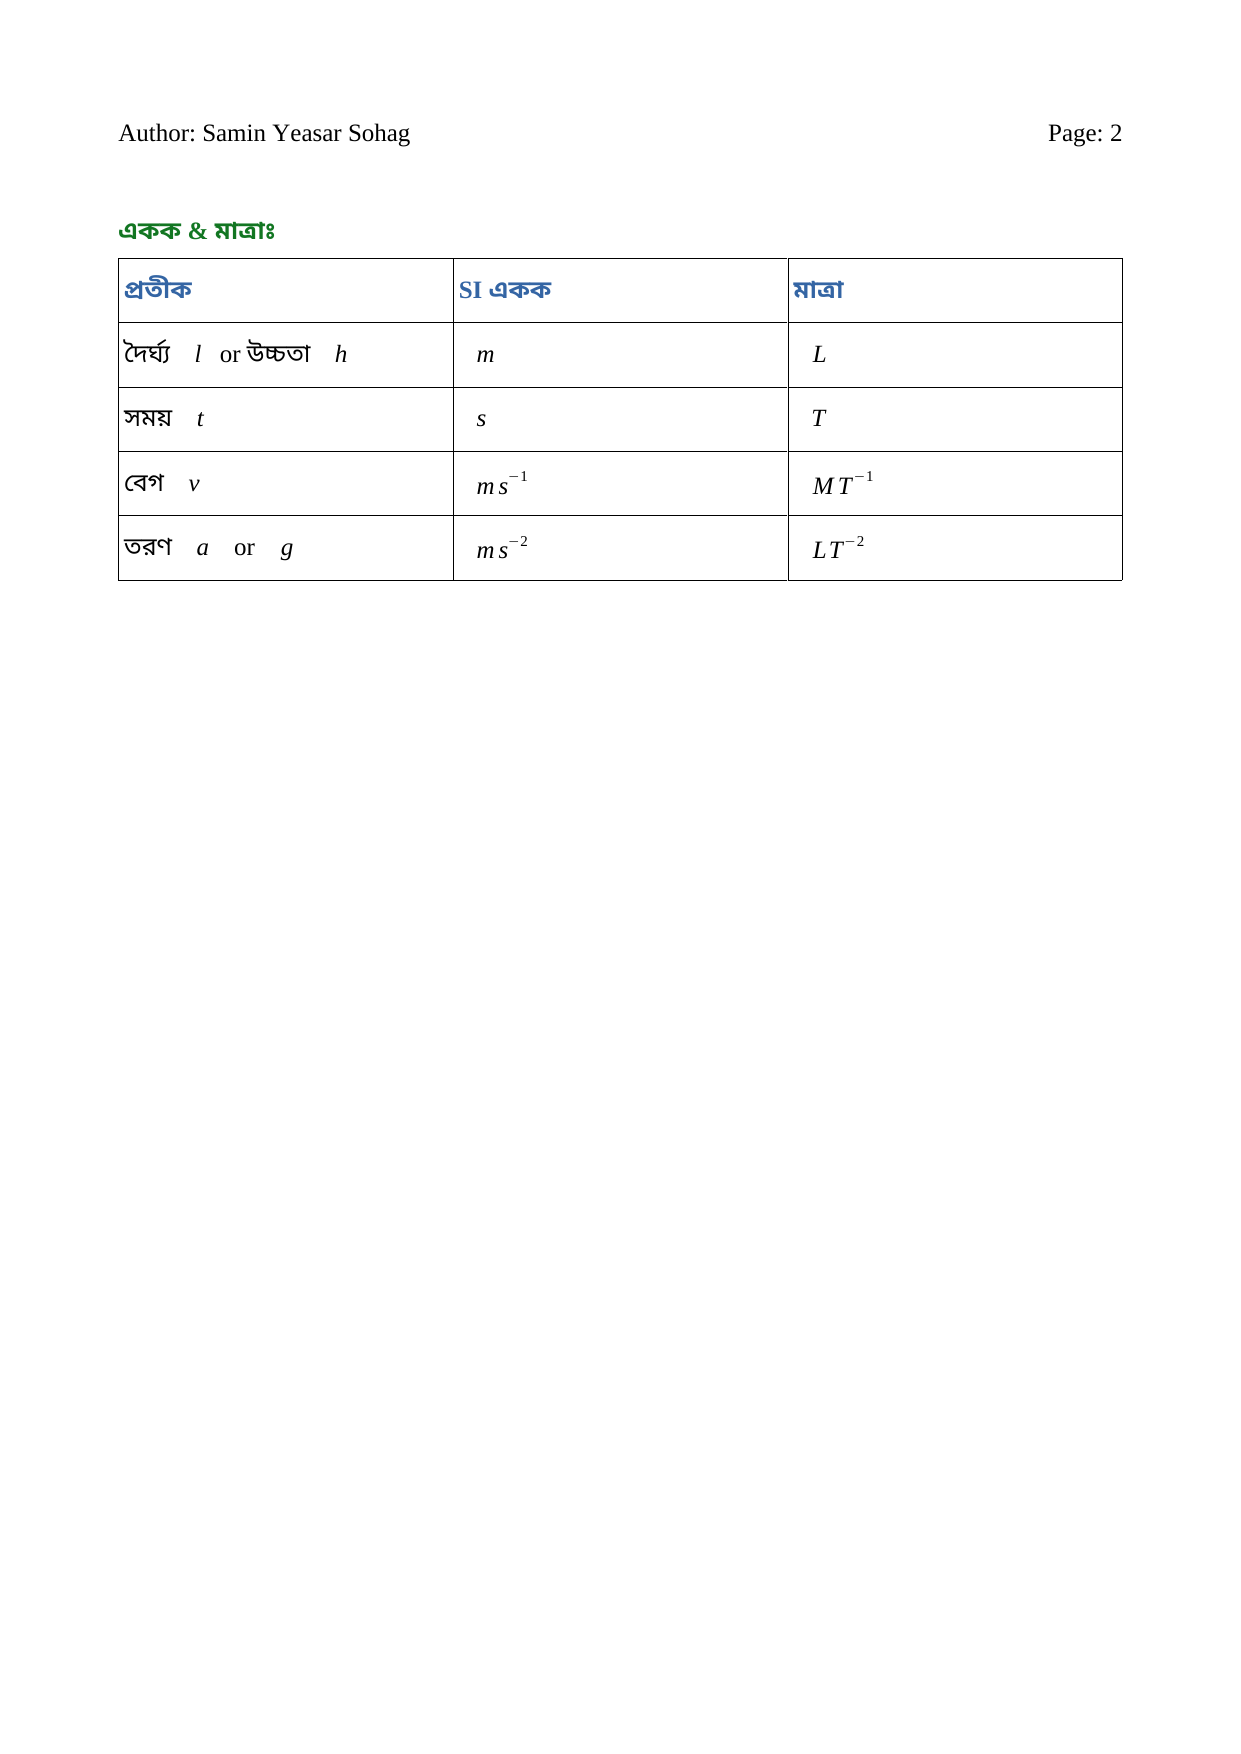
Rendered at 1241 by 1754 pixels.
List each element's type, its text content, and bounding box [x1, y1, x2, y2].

table_cell [454, 323, 787, 387]
table_cell [789, 323, 1122, 387]
table_cell [789, 388, 1122, 451]
table_cell [789, 452, 1122, 515]
text একক & মাত্রাঃ [118, 205, 1122, 258]
table_header মাত্রা [789, 259, 1122, 322]
table_header SI একক [454, 259, 787, 322]
table_cell বেগ [119, 452, 453, 515]
table_cell [454, 452, 787, 515]
table_cell [454, 516, 787, 580]
table_cell সময় [119, 388, 453, 451]
table_cell দৈর্ঘ্য or উচ্চতা [119, 323, 453, 387]
table_cell তরণ or [119, 516, 453, 580]
table_cell [789, 516, 1122, 580]
table_header প্রতীক [119, 259, 453, 322]
table_cell [454, 388, 787, 451]
